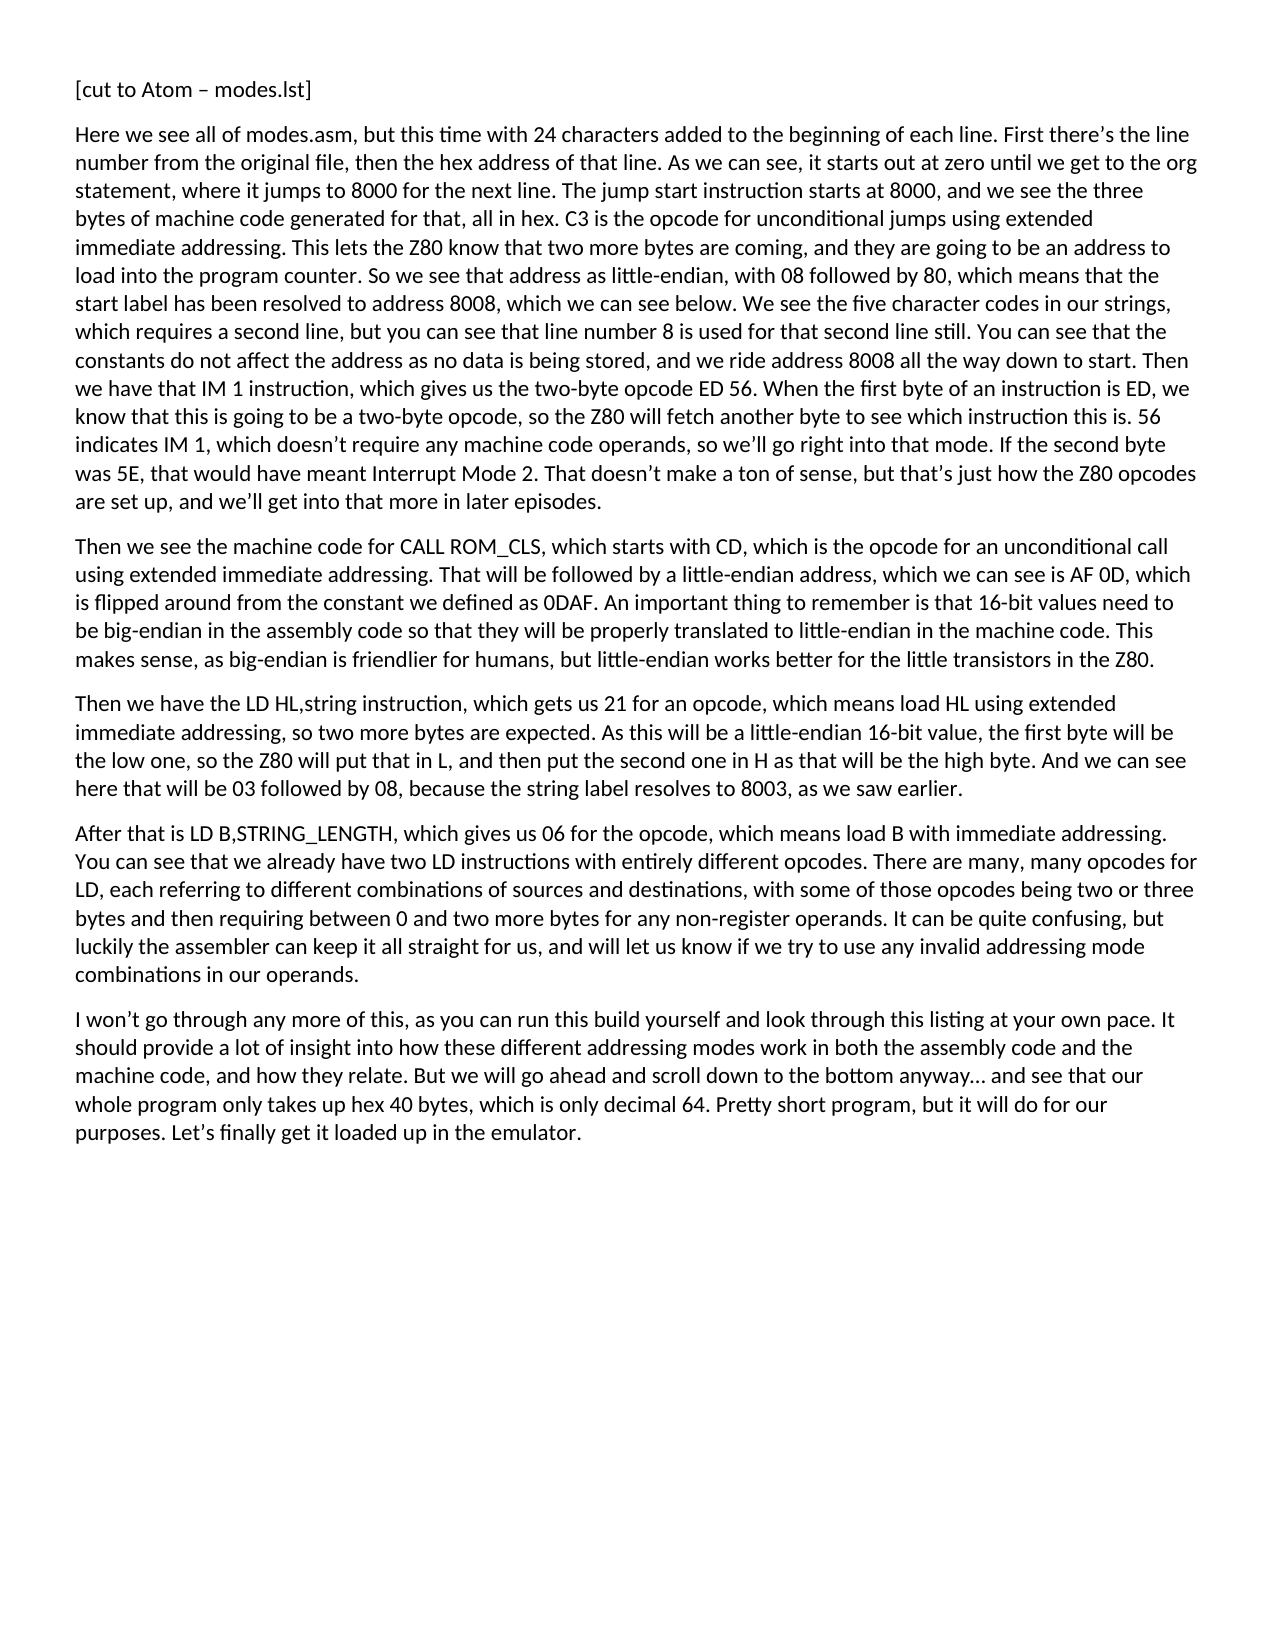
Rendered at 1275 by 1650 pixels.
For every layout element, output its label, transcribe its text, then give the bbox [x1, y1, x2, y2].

text [cut to Atom – modes.lst] [75, 75, 1200, 103]
text Then we have the LD HL,string instruction, which gets us 21 for an opcode, which means load HL using extended immediate addressing, so two more bytes are expected. As this will be a little-endian 16-bit value, the first byte will be the low one, so the Z80 will put that in L, and then put the second one in H as that will be the high byte. And we can see here that will be 03 followed by 08, because the string label resolves to 8003, as we saw earlier. [75, 689, 1200, 802]
text After that is LD B,STRING_LENGTH, which gives us 06 for the opcode, which means load B with immediate addressing. You can see that we already have two LD instructions with entirely different opcodes. There are many, many opcodes for LD, each referring to different combinations of sources and destinations, with some of those opcodes being two or three bytes and then requiring between 0 and two more bytes for any non-register operands. It can be quite confusing, but luckily the assembler can keep it all straight for us, and will let us know if we try to use any invalid addressing mode combinations in our operands. [75, 819, 1200, 988]
text Here we see all of modes.asm, but this time with 24 characters added to the beginning of each line. First there’s the line number from the original file, then the hex address of that line. As we can see, it starts out at zero until we get to the org statement, where it jumps to 8000 for the next line. The jump start instruction starts at 8000, and we see the three bytes of machine code generated for that, all in hex. C3 is the opcode for unconditional jumps using extended immediate addressing. This lets the Z80 know that two more bytes are coming, and they are going to be an address to load into the program counter. So we see that address as little-endian, with 08 followed by 80, which means that the start label has been resolved to address 8008, which we can see below. We see the five character codes in our strings, which requires a second line, but you can see that line number 8 is used for that second line still. You can see that the constants do not affect the address as no data is being stored, and we ride address 8008 all the way down to start. Then we have that IM 1 instruction, which gives us the two-byte opcode ED 56. When the first byte of an instruction is ED, we know that this is going to be a two-byte opcode, so the Z80 will fetch another byte to see which instruction this is. 56 indicates IM 1, which doesn’t require any machine code operands, so we’ll go right into that mode. If the second byte was 5E, that would have meant Interrupt Mode 2. That doesn’t make a ton of sense, but that’s just how the Z80 opcodes are set up, and we’ll get into that more in later episodes. [75, 120, 1200, 515]
text Then we see the machine code for CALL ROM_CLS, which starts with CD, which is the opcode for an unconditional call using extended immediate addressing. That will be followed by a little-endian address, which we can see is AF 0D, which is flipped around from the constant we defined as 0DAF. An important thing to remember is that 16-bit values need to be big-endian in the assembly code so that they will be properly translated to little-endian in the machine code. This makes sense, as big-endian is friendlier for humans, but little-endian works better for the little transistors in the Z80. [75, 532, 1200, 673]
text I won’t go through any more of this, as you can run this build yourself and look through this listing at your own pace. It should provide a lot of insight into how these different addressing modes work in both the assembly code and the machine code, and how they relate. But we will go ahead and scroll down to the bottom anyway… and see that our whole program only takes up hex 40 bytes, which is only decimal 64. Pretty short program, but it will do for our purposes. Let’s finally get it loaded up in the emulator. [75, 1005, 1200, 1146]
